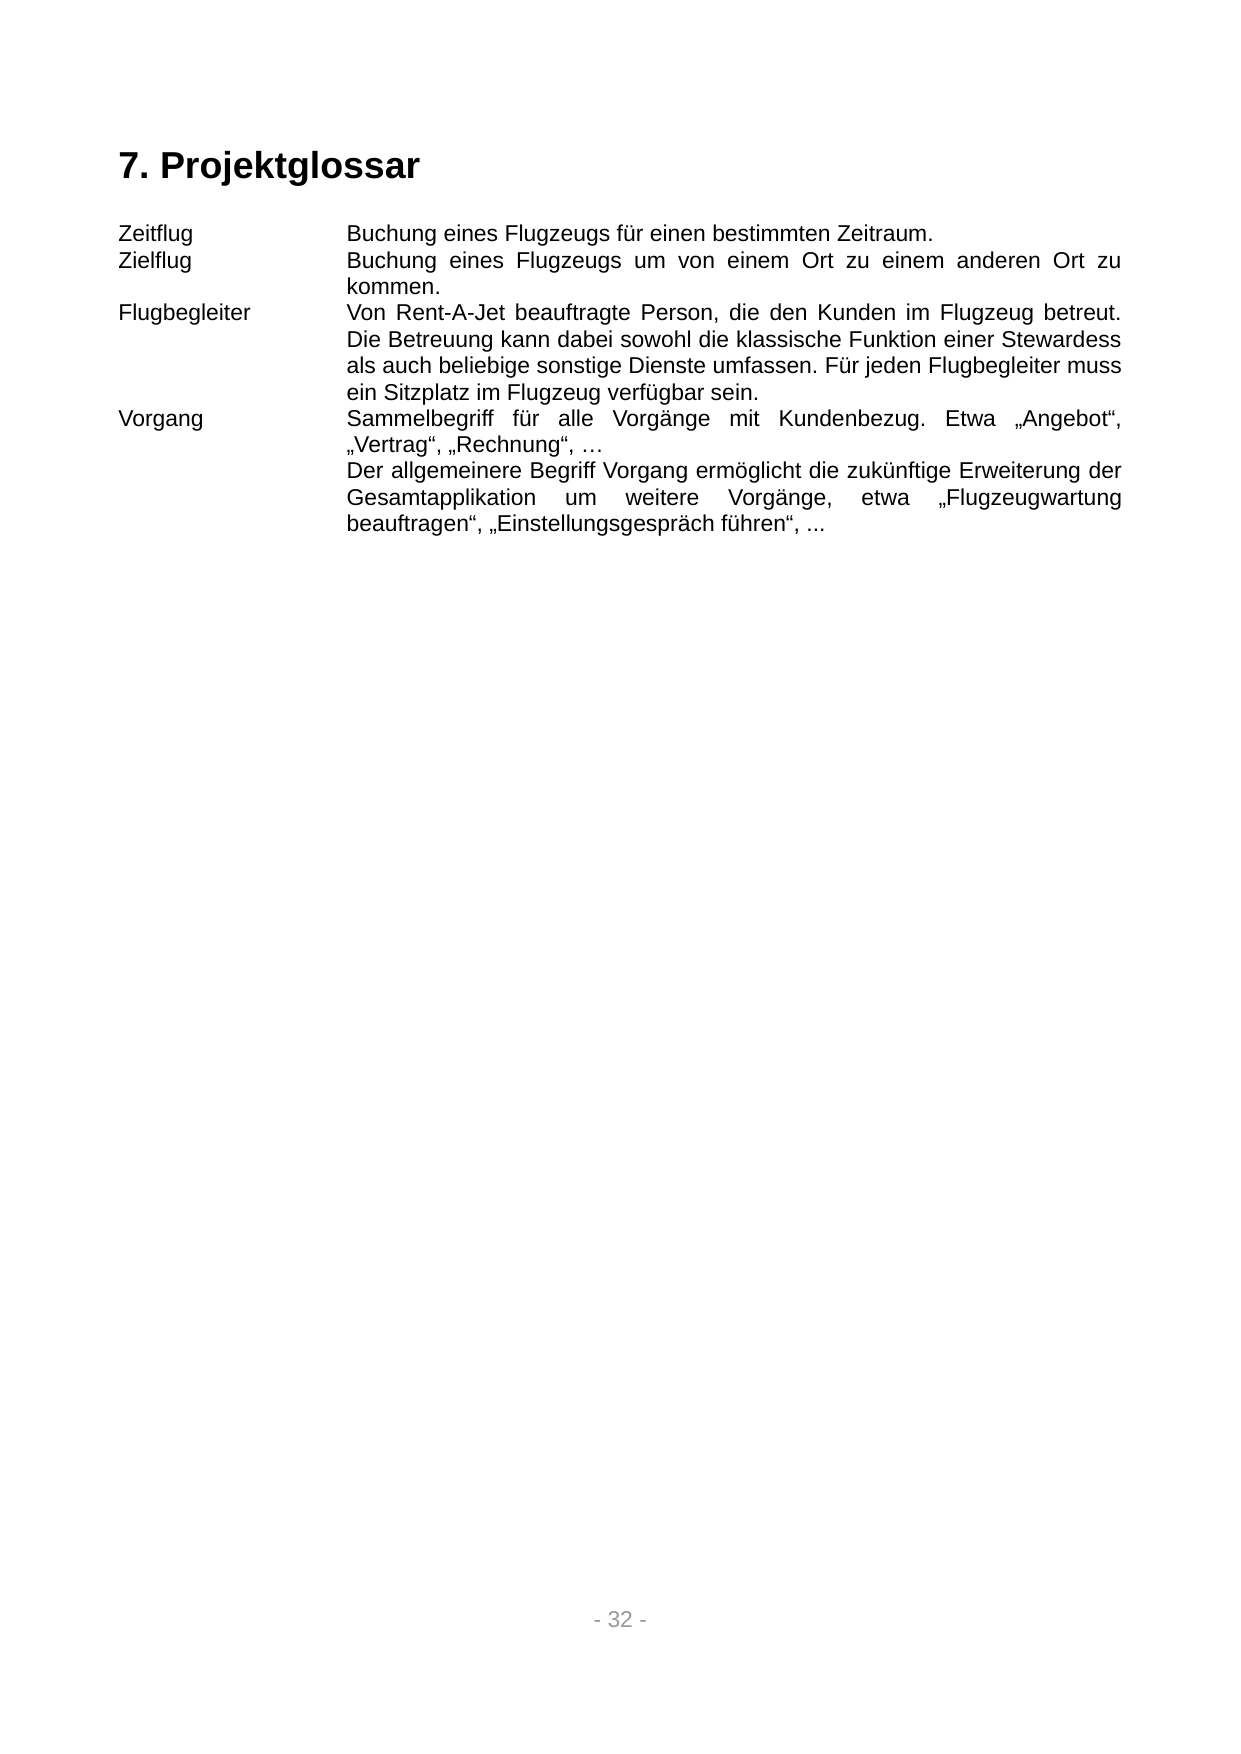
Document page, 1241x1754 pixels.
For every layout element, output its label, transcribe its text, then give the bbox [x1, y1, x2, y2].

table_cell [346, 879, 1122, 906]
table_cell [118, 826, 346, 853]
table_cell [346, 563, 1122, 589]
table_cell [346, 537, 1122, 563]
table_cell [346, 853, 1122, 879]
table_cell [346, 642, 1122, 668]
table_cell [118, 721, 346, 747]
table_cell [118, 748, 346, 774]
table_cell [346, 721, 1122, 747]
table_cell Zielflug [118, 247, 346, 299]
table_cell [346, 668, 1122, 695]
table_cell [118, 853, 346, 879]
table_cell [346, 748, 1122, 774]
table_cell [346, 616, 1122, 642]
table_cell Buchung eines Flugzeugs um von einem Ort zu einem anderen Ort zu kommen. [346, 247, 1122, 299]
table_cell [346, 826, 1122, 853]
table_cell [118, 589, 346, 616]
table_cell [346, 800, 1122, 826]
table_cell [118, 695, 346, 721]
table_cell [118, 800, 346, 826]
table_cell Flugbegleiter [118, 299, 346, 405]
table_cell [346, 906, 1122, 932]
table_cell [118, 932, 346, 958]
table_cell [118, 668, 346, 695]
subtitle Projektglossar [118, 143, 1122, 186]
table_cell [118, 616, 346, 642]
table_header Buchung eines Flugzeugs für einen bestimmten Zeitraum. [346, 220, 1122, 247]
table_cell Sammelbegriff für alle Vorgänge mit Kundenbezug. Etwa „Angebot“, „Vertrag“, „Rechnung“, … Der allgemeinere Begriff Vorgang ermöglicht die zukünftige Erweiterung der Gesamtapplikation um weitere Vorgänge, etwa „Flugzeugwartung beauftragen“, „Einstellungsgespräch führen“, ... [346, 405, 1122, 537]
table_cell [118, 563, 346, 589]
table_cell [118, 879, 346, 906]
table_cell [346, 932, 1122, 958]
table_cell [118, 906, 346, 932]
table_header Zeitflug [118, 220, 346, 247]
table_cell [118, 774, 346, 800]
table_cell [346, 774, 1122, 800]
table_cell [118, 537, 346, 563]
table_cell Von Rent-A-Jet beauftragte Person, die den Kunden im Flugzeug betreut. Die Betreuung kann dabei sowohl die klassische Funktion einer Stewardess als auch beliebige sonstige Dienste umfassen. Für jeden Flugbegleiter muss ein Sitzplatz im Flugzeug verfügbar sein. [346, 299, 1122, 405]
table_cell Vorgang [118, 405, 346, 537]
table_cell [346, 589, 1122, 616]
table_cell [346, 695, 1122, 721]
table_cell [118, 642, 346, 668]
